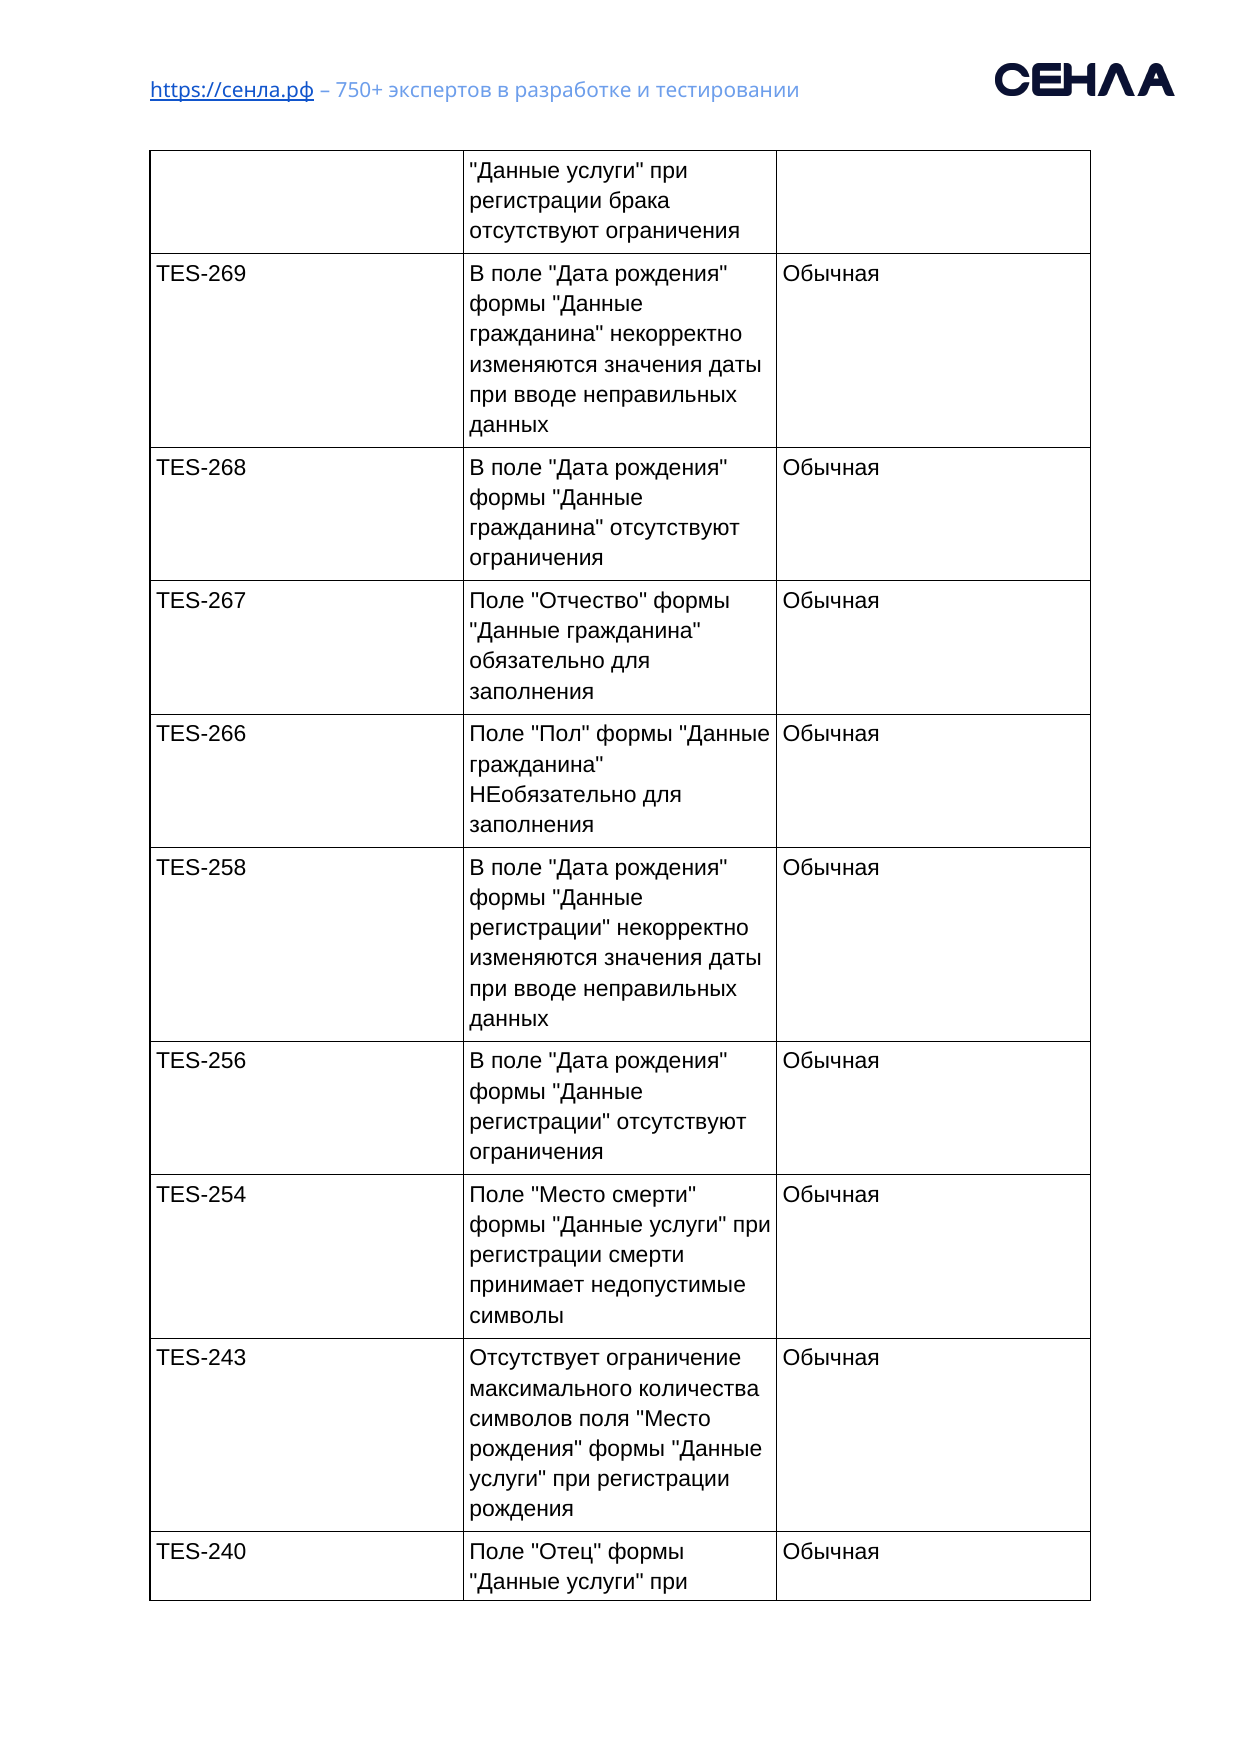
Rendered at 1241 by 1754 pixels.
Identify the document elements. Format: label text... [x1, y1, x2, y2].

table_cell Поле "Место смерти" формы "Данные услуги" при регистрации смерти принимает недопустимые символы [464, 1175, 776, 1337]
table_cell В поле "Дата рождения" формы "Данные регистрации" отсутствуют ограничения [464, 1042, 776, 1174]
table_cell Отсутствует ограничение максимального количества символов поля "Место рождения" формы "Данные услуги" при регистрации рождения [464, 1339, 776, 1531]
table_cell "Данные услуги" при регистрации брака отсутствуют ограничения [464, 151, 776, 253]
table_cell Обычная [777, 581, 1090, 713]
table_cell TES-240 [151, 1532, 463, 1600]
table_cell TES-243 [151, 1339, 463, 1531]
table_cell Поле "Отчество" формы "Данные гражданина" обязательно для заполнения [464, 581, 776, 713]
table_cell Поле "Пол" формы "Данные гражданина" НЕобязательно для заполнения [464, 715, 776, 847]
table_cell Поле "Отец" формы "Данные услуги" при [464, 1532, 776, 1600]
picture [1027, 66, 1159, 94]
table_cell TES-269 [151, 254, 463, 447]
table_cell Обычная [777, 1532, 1090, 1600]
table_cell Обычная [777, 1042, 1090, 1174]
table_cell В поле "Дата рождения" формы "Данные регистрации" некорректно изменяются значения даты при вводе неправильных данных [464, 848, 776, 1041]
table_cell Обычная [777, 1175, 1090, 1337]
table_cell TES-268 [151, 448, 463, 580]
table_cell Обычная [777, 254, 1090, 447]
table_cell TES-258 [151, 848, 463, 1041]
table_cell В поле "Дата рождения" формы "Данные гражданина" некорректно изменяются значения даты при вводе неправильных данных [464, 254, 776, 447]
table_cell [777, 151, 1090, 253]
table_cell TES-254 [151, 1175, 463, 1337]
table_cell Обычная [777, 715, 1090, 847]
table_cell Обычная [777, 448, 1090, 580]
table_cell TES-266 [151, 715, 463, 847]
table_cell [151, 151, 463, 253]
table_cell Обычная [777, 1339, 1090, 1531]
table_cell TES-267 [151, 581, 463, 713]
table_cell Обычная [777, 848, 1090, 1041]
table_cell TES-256 [151, 1042, 463, 1174]
table_cell В поле "Дата рождения" формы "Данные гражданина" отсутствуют ограничения [464, 448, 776, 580]
